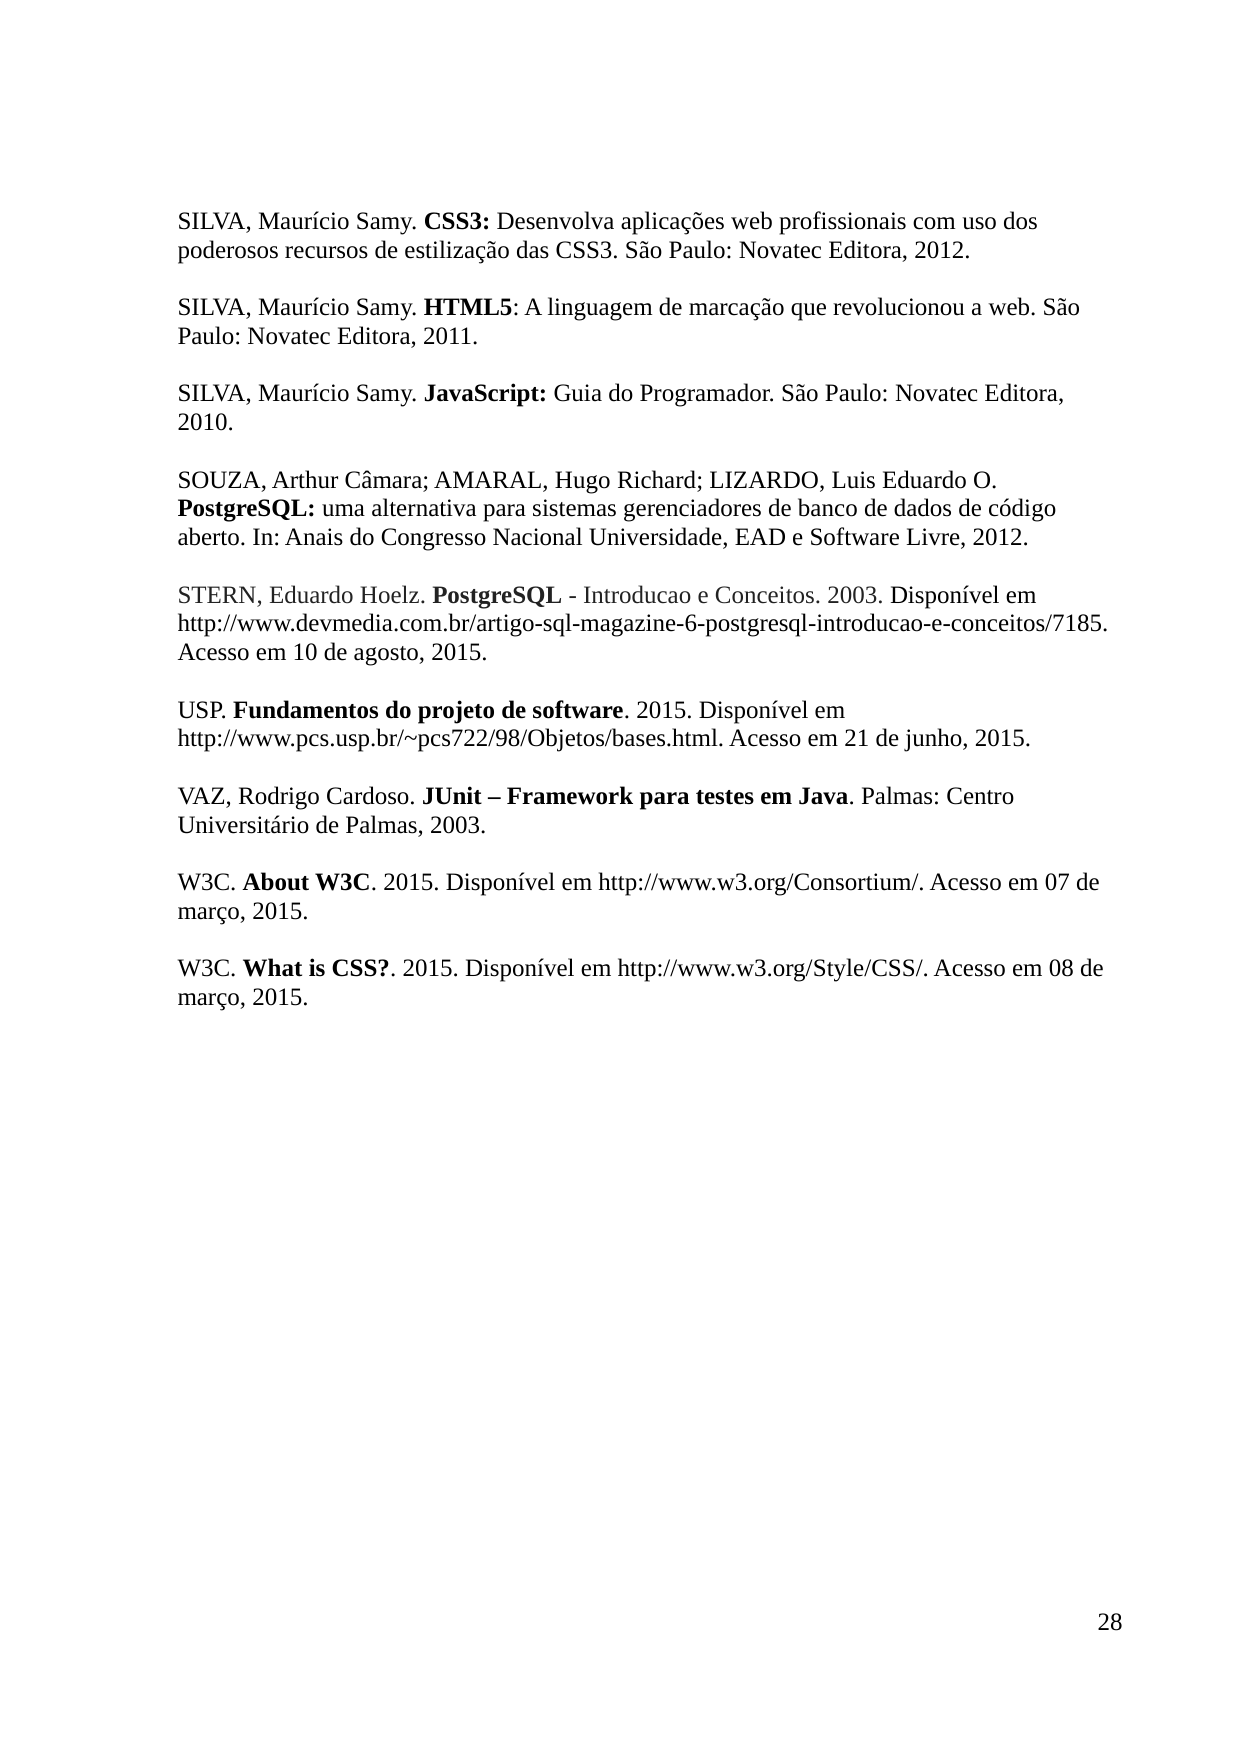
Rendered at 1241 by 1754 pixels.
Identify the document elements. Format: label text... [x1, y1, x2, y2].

text SILVA, Maurício Samy. JavaScript: Guia do Programador. São Paulo: Novatec Editora, 2010. [177, 378, 1122, 436]
text VAZ, Rodrigo Cardoso. JUnit – Framework para testes em Java. Palmas: Centro Universitário de Palmas, 2003. [177, 781, 1122, 838]
text W3C. What is CSS?. 2015. Disponível em http://www.w3.org/Style/CSS/. Acesso em 08 de março, 2015. [177, 953, 1122, 1011]
text STERN, Eduardo Hoelz. PostgreSQL - Introducao e Conceitos. 2003. Disponível em http://www.devmedia.com.br/artigo-sql-magazine-6-postgresql-introducao-e-conceitos/7185. Acesso em 10 de agosto, 2015. [177, 580, 1122, 666]
text SOUZA, Arthur Câmara; AMARAL, Hugo Richard; LIZARDO, Luis Eduardo O. PostgreSQL: uma alternativa para sistemas gerenciadores de banco de dados de código aberto. In: Anais do Congresso Nacional Universidade, EAD e Software Livre, 2012. [177, 465, 1122, 551]
text SILVA, Maurício Samy. CSS3: Desenvolva aplicações web profissionais com uso dos poderosos recursos de estilização das CSS3. São Paulo: Novatec Editora, 2012. [177, 206, 1122, 263]
text USP. Fundamentos do projeto de software. 2015. Disponível em http://www.pcs.usp.br/~pcs722/98/Objetos/bases.html. Acesso em 21 de junho, 2015. [177, 695, 1122, 752]
text W3C. About W3C. 2015. Disponível em http://www.w3.org/Consortium/. Acesso em 07 de março, 2015. [177, 867, 1122, 925]
text SILVA, Maurício Samy. HTML5: A linguagem de marcação que revolucionou a web. São Paulo: Novatec Editora, 2011. [177, 292, 1122, 350]
